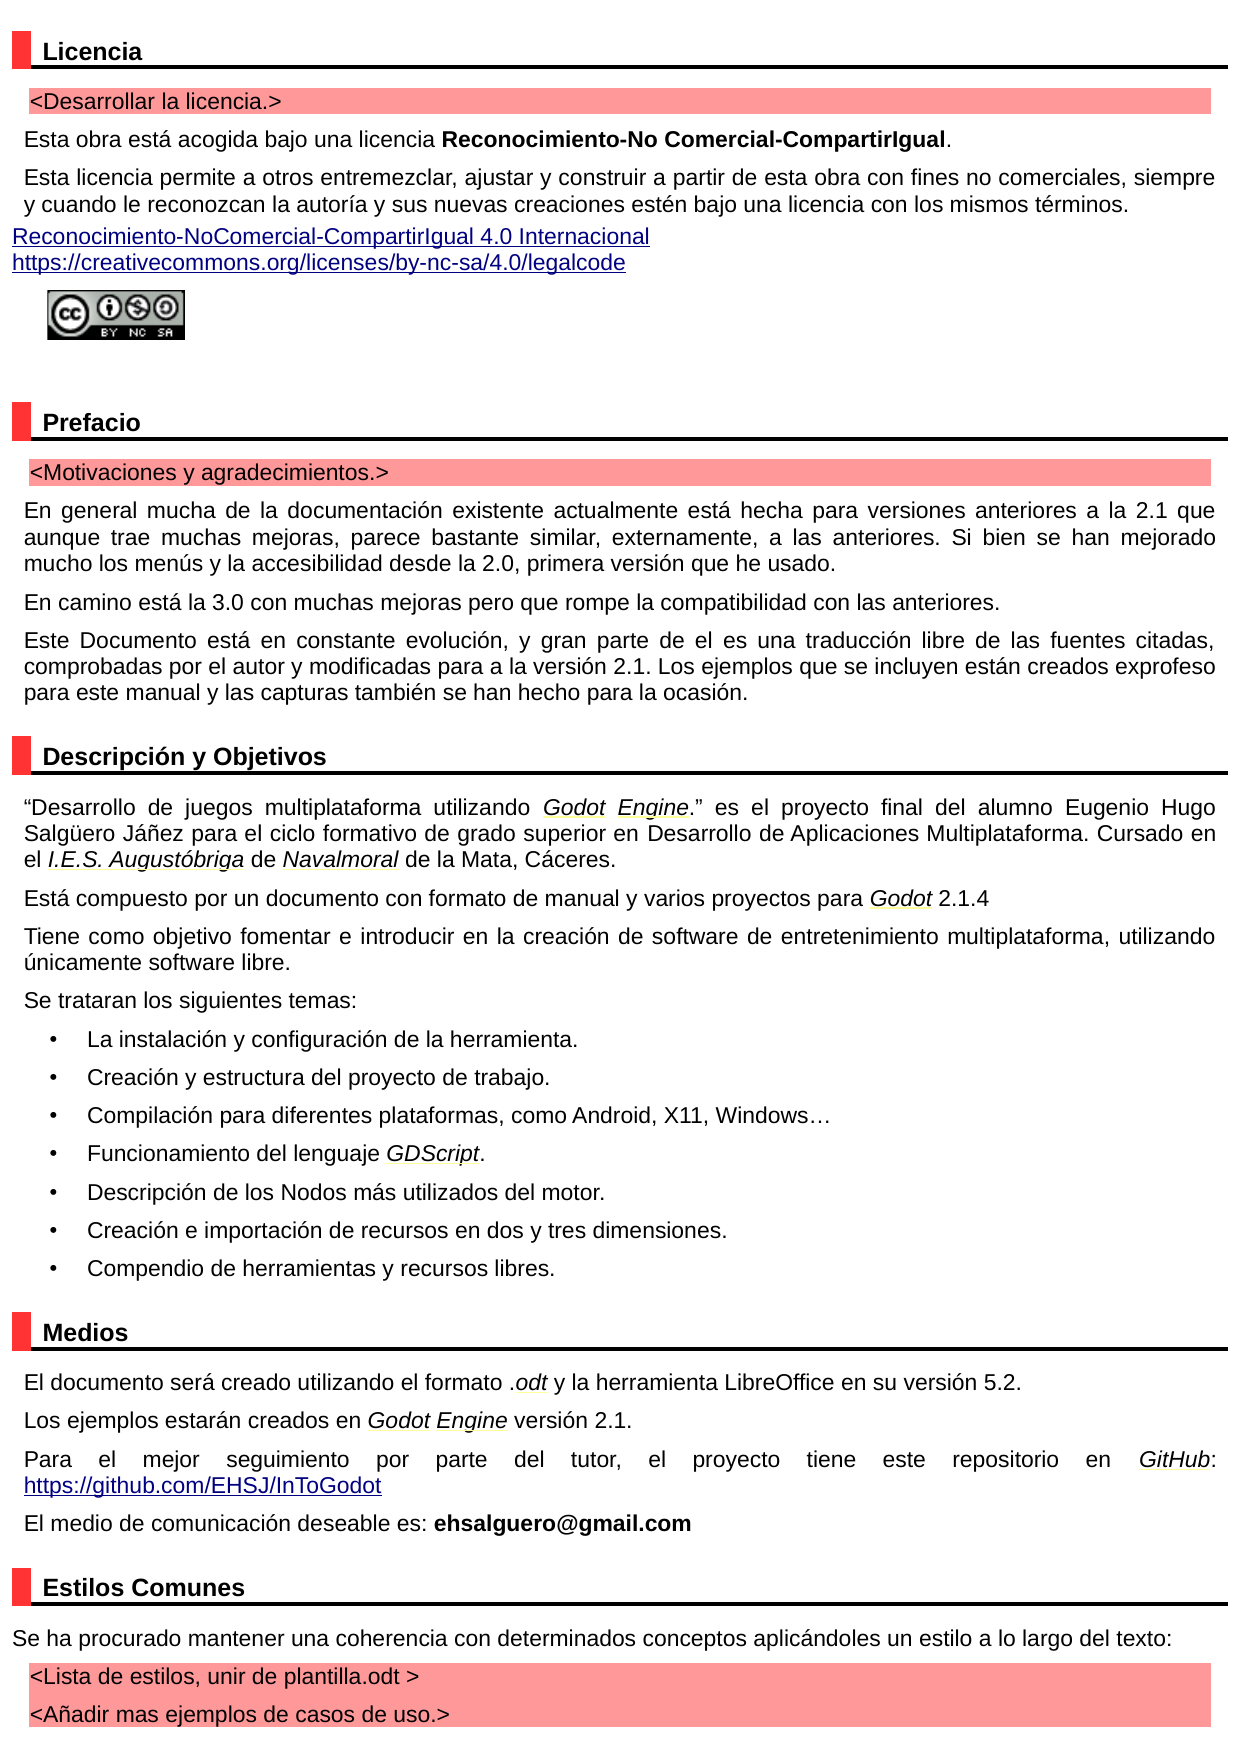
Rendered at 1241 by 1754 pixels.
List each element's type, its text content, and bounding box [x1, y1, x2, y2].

text https://creativecommons.org/licenses/by-nc-sa/4.0/legalcode [12, 249, 1228, 276]
list Descripción de los Nodos más utilizados del motor. [49, 1178, 1228, 1205]
text Reconocimiento-NoComercial-CompartirIgual 4.0 Internacional [12, 223, 1228, 249]
text <Motivaciones y agradecimientos.> [29, 459, 1211, 486]
text <Desarrollar la licencia.> [29, 88, 1211, 114]
text Los ejemplos estarán creados en Godot Engine versión 2.1. [23, 1407, 1217, 1434]
text En general mucha de la documentación existente actualmente está hecha para versiones anteriores a la 2.1 que aunque trae muchas mejoras, parece bastante similar, externamente, a las anteriores. Si bien se han mejorado mucho los menús y la accesibilidad desde la 2.0, primera versión que he usado. [23, 497, 1217, 577]
list Compendio de herramientas y recursos libres. [49, 1255, 1228, 1281]
text El documento será creado utilizando el formato .odt y la herramienta LibreOffice en su versión 5.2. [23, 1369, 1217, 1396]
text El medio de comunicación deseable es: ehsalguero@gmail.com [23, 1510, 1217, 1537]
list Creación e importación de recursos en dos y tres dimensiones. [49, 1217, 1228, 1243]
subtitle Estilos Comunes [12, 1567, 1228, 1602]
list Creación y estructura del proyecto de trabajo. [49, 1064, 1228, 1090]
text Está compuesto por un documento con formato de manual y varios proyectos para Godot 2.1.4 [23, 884, 1217, 911]
picture [47, 290, 185, 340]
text Esta obra está acogida bajo una licencia Reconocimiento-No Comercial-CompartirIgual. [23, 126, 1217, 152]
text Tiene como objetivo fomentar e introducir en la creación de software de entretenimiento multiplataforma, utilizando únicamente software libre. [23, 923, 1217, 976]
list Funcionamiento del lenguaje GDScript. [49, 1140, 1228, 1167]
text Se ha procurado mantener una coherencia con determinados conceptos aplicándoles un estilo a lo largo del texto: [12, 1624, 1228, 1651]
text “Desarrollo de juegos multiplataforma utilizando Godot Engine.” es el proyecto final del alumno Eugenio Hugo Salgüero Jáñez para el ciclo formativo de grado superior en Desarrollo de Aplicaciones Multiplataforma. Cursado en el I.E.S. Augustóbriga de Navalmoral de la Mata, Cáceres. [23, 794, 1217, 873]
text Para el mejor seguimiento por parte del tutor, el proyecto tiene este repositorio en GitHub: https://github.com/EHSJ/InToGodot [23, 1446, 1217, 1498]
text <Añadir mas ejemplos de casos de uso.> [29, 1701, 1211, 1727]
text En camino está la 3.0 con muchas mejoras pero que rompe la compatibilidad con las anteriores. [23, 588, 1217, 615]
text Este Documento está en constante evolución, y gran parte de el es una traducción libre de las fuentes citadas, comprobadas por el autor y modificadas para a la versión 2.1. Los ejemplos que se incluyen están creados exprofeso para este manual y las capturas también se han hecho para la ocasión. [23, 627, 1217, 706]
subtitle Licencia [31, 31, 1228, 65]
subtitle Medios [31, 1312, 1228, 1347]
text Se trataran los siguientes temas: [23, 987, 1217, 1014]
subtitle Prefacio [31, 402, 1228, 437]
text Esta licencia permite a otros entremezclar, ajustar y construir a partir de esta obra con fines no comerciales, siempre y cuando le reconozcan la autoría y sus nuevas creaciones estén bajo una licencia con los mismos términos. [23, 164, 1217, 217]
list La instalación y configuración de la herramienta. [49, 1026, 1228, 1052]
subtitle Descripción y Objetivos [31, 736, 1228, 771]
text <Lista de estilos, unir de plantilla.odt > [29, 1663, 1211, 1689]
list Compilación para diferentes plataformas, como Android, X11, Windows… [49, 1102, 1228, 1128]
